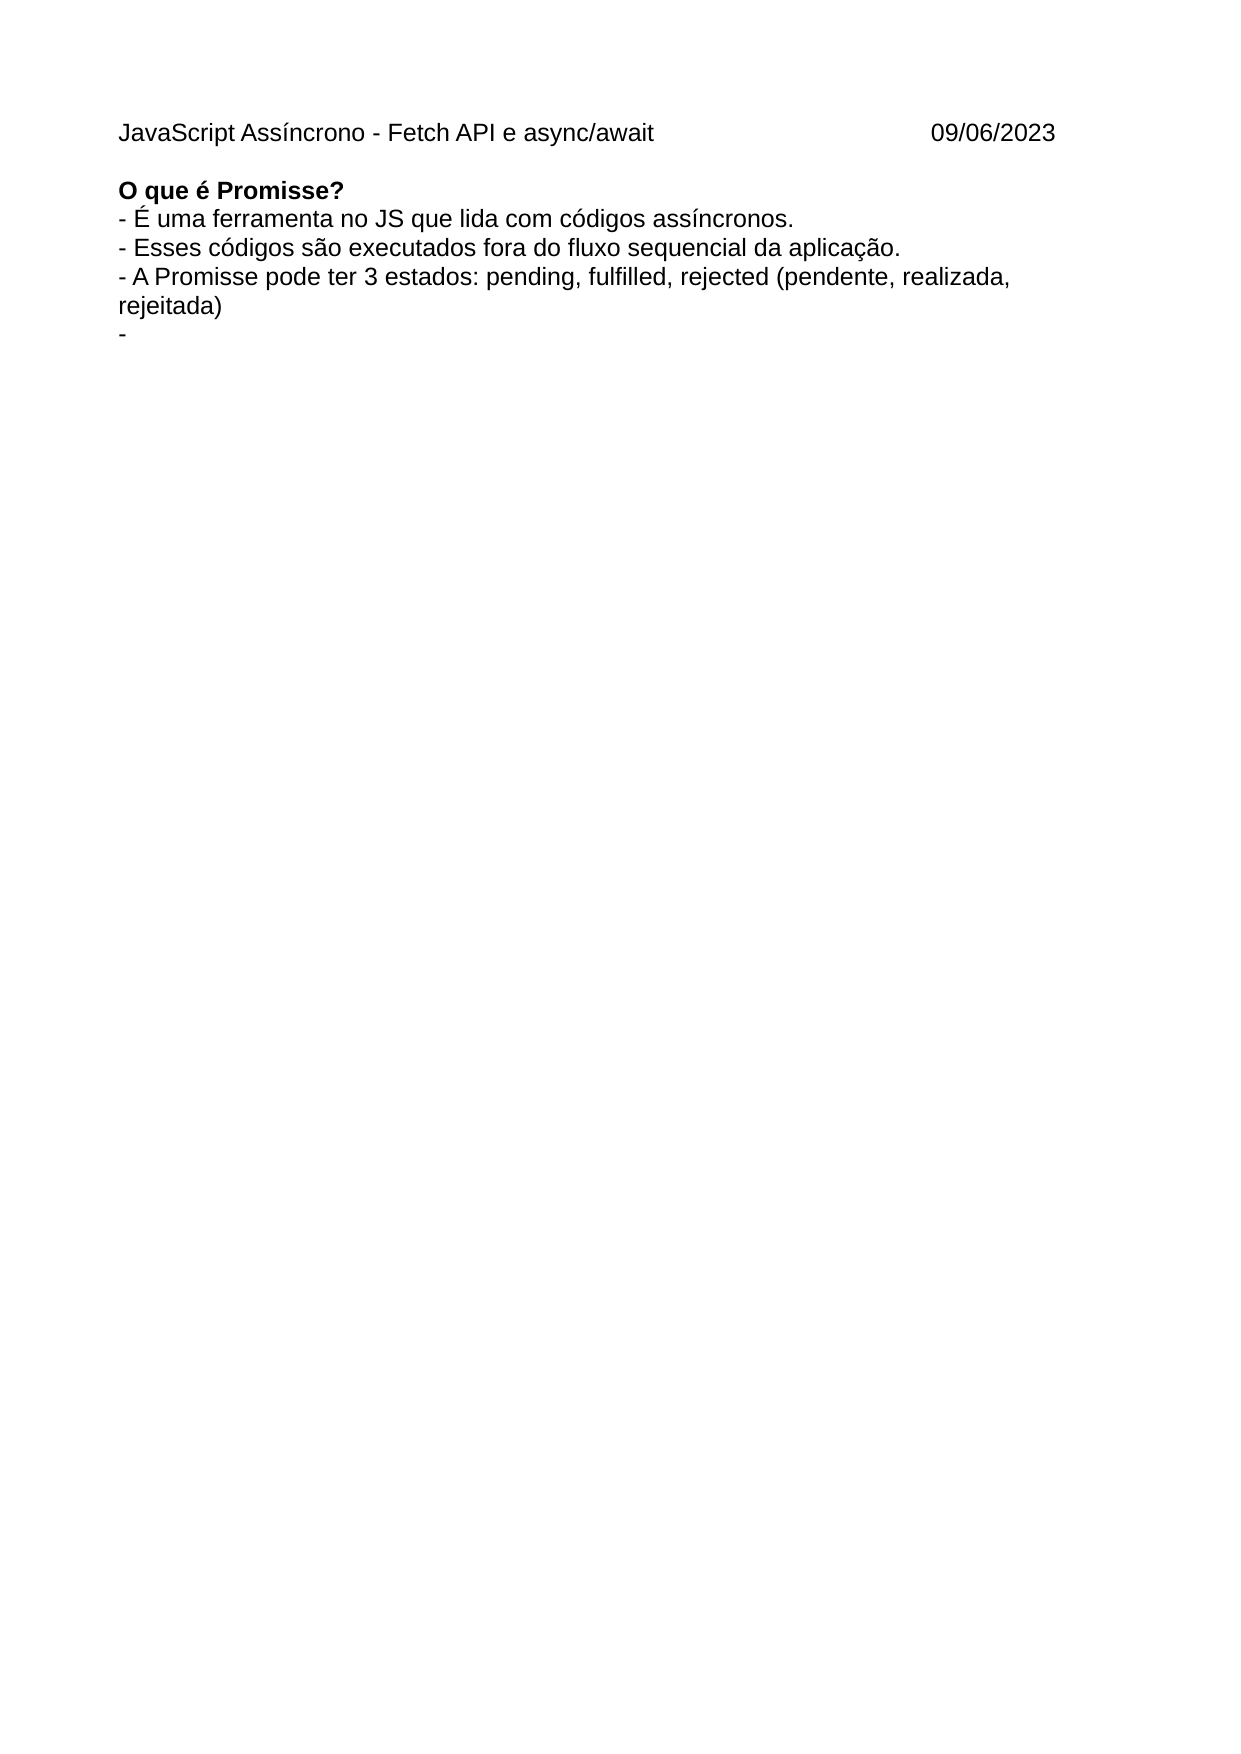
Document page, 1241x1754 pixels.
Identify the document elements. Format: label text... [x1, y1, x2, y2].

text - A Promisse pode ter 3 estados: pending, fulfilled, rejected (pendente, realizada, rejeitada) [118, 262, 1122, 319]
text JavaScript Assíncrono - Fetch API e async/await 09/06/2023 [118, 118, 1122, 147]
text - Esses códigos são executados fora do fluxo sequencial da aplicação. [118, 233, 1122, 262]
text - [118, 319, 1122, 348]
text - É uma ferramenta no JS que lida com códigos assíncronos. [118, 204, 1122, 233]
text O que é Promisse? [118, 176, 1122, 204]
